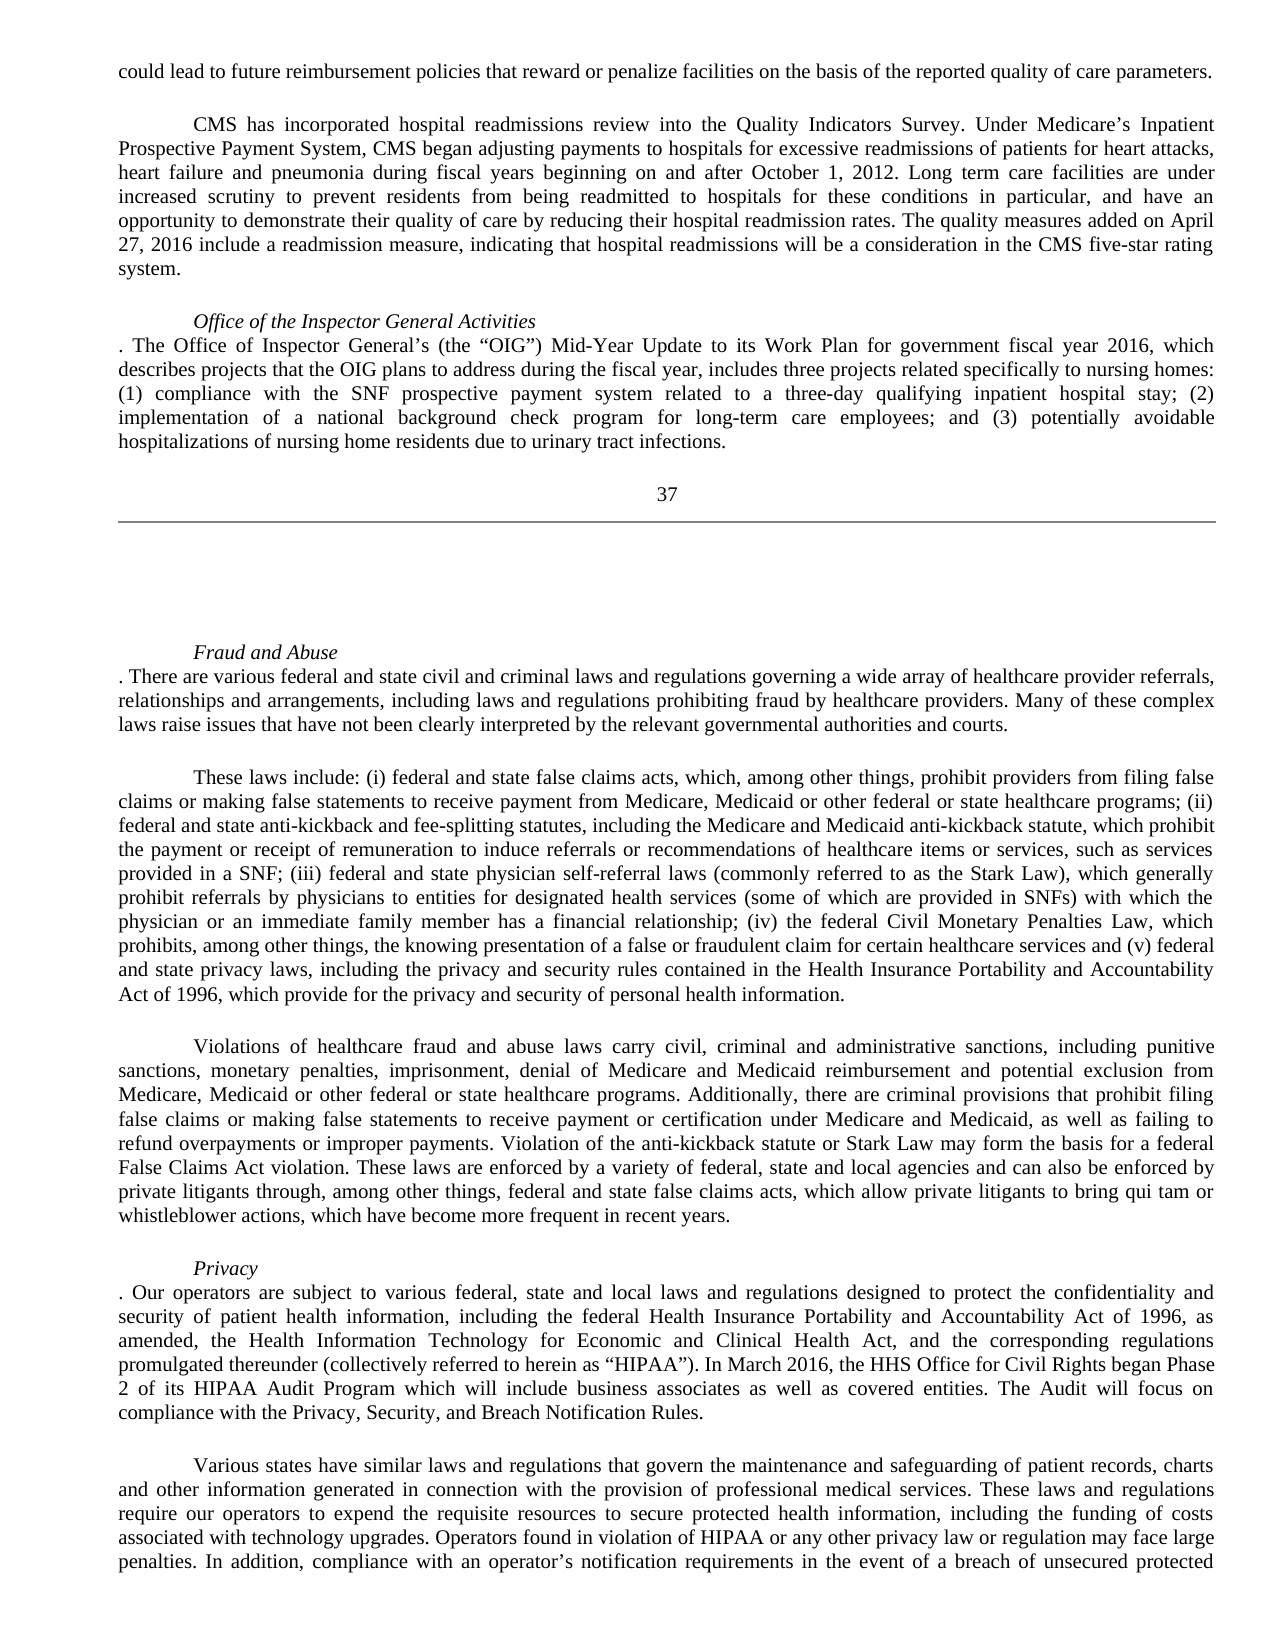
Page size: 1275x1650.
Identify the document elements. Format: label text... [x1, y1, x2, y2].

text . The Office of Inspector General’s (the “OIG”) Mid-Year Update to its Work Plan for government fiscal year 2016, which describes projects that the OIG plans to address during the fiscal year, includes three projects related specifically to nursing homes: (1) compliance with the SNF prospective payment system related to a three-day qualifying inpatient hospital stay; (2) implementation of a national background check program for long-term care employees; and (3) potentially avoidable hospitalizations of nursing home residents due to urinary tract infections. [118, 333, 1216, 453]
text 37 [118, 482, 1216, 506]
text Violations of healthcare fraud and abuse laws carry civil, criminal and administrative sanctions, including punitive sanctions, monetary penalties, imprisonment, denial of Medicare and Medicaid reimbursement and potential exclusion from Medicare, Medicaid or other federal or state healthcare programs. Additionally, there are criminal provisions that prohibit filing false claims or making false statements to receive payment or certification under Medicare and Medicaid, as well as failing to refund overpayments or improper payments. Violation of the anti-kickback statute or Stark Law may form the basis for a federal False Claims Act violation. These laws are enforced by a variety of federal, state and local agencies and can also be enforced by private litigants through, among other things, federal and state false claims acts, which allow private litigants to bring qui tam or whistleblower actions, which have become more frequent in recent years. [118, 1034, 1216, 1227]
text CMS has incorporated hospital readmissions review into the Quality Indicators Survey. Under Medicare’s Inpatient Prospective Payment System, CMS began adjusting payments to hospitals for excessive readmissions of patients for heart attacks, heart failure and pneumonia during fiscal years beginning on and after October 1, 2012. Long term care facilities are under increased scrutiny to prevent residents from being readmitted to hospitals for these conditions in particular, and have an opportunity to demonstrate their quality of care by reducing their hospital readmission rates. The quality measures added on April 27, 2016 include a readmission measure, indicating that hospital readmissions will be a consideration in the CMS five-star rating system. [118, 112, 1216, 280]
text Various states have similar laws and regulations that govern the maintenance and safeguarding of patient records, charts and other information generated in connection with the provision of professional medical services. These laws and regulations require our operators to expend the requisite resources to secure protected health information, including the funding of costs associated with technology upgrades. Operators found in violation of HIPAA or any other privacy law or regulation may face large penalties. In addition, compliance with an operator’s notification requirements in the event of a breach of unsecured protected [118, 1453, 1216, 1573]
text could lead to future reimbursement policies that reward or penalize facilities on the basis of the reported quality of care parameters. [118, 59, 1216, 83]
text Office of the Inspector General Activities [118, 309, 1216, 333]
text These laws include: (i) federal and state false claims acts, which, among other things, prohibit providers from filing false claims or making false statements to receive payment from Medicare, Medicaid or other federal or state healthcare programs; (ii) federal and state anti-kickback and fee-splitting statutes, including the Medicare and Medicaid anti-kickback statute, which prohibit the payment or receipt of remuneration to induce referrals or recommendations of healthcare items or services, such as services provided in a SNF; (iii) federal and state physician self-referral laws (commonly referred to as the Stark Law), which generally prohibit referrals by physicians to entities for designated health services (some of which are provided in SNFs) with which the physician or an immediate family member has a financial relationship; (iv) the federal Civil Monetary Penalties Law, which prohibits, among other things, the knowing presentation of a false or fraudulent claim for certain healthcare services and (v) federal and state privacy laws, including the privacy and security rules contained in the Health Insurance Portability and Accountability Act of 1996, which provide for the privacy and security of personal health information. [118, 765, 1216, 1006]
text . Our operators are subject to various federal, state and local laws and regulations designed to protect the confidentiality and security of patient health information, including the federal Health Insurance Portability and Accountability Act of 1996, as amended, the Health Information Technology for Economic and Clinical Health Act, and the corresponding regulations promulgated thereunder (collectively referred to herein as “HIPAA”). In March 2016, the HHS Office for Civil Rights began Phase 2 of its HIPAA Audit Program which will include business associates as well as covered entities. The Audit will focus on compliance with the Privacy, Security, and Breach Notification Rules. [118, 1279, 1216, 1424]
text Fraud and Abuse [118, 640, 1216, 664]
text . There are various federal and state civil and criminal laws and regulations governing a wide array of healthcare provider referrals, relationships and arrangements, including laws and regulations prohibiting fraud by healthcare providers. Many of these complex laws raise issues that have not been clearly interpreted by the relevant governmental authorities and courts. [118, 664, 1216, 736]
text Privacy [118, 1256, 1216, 1279]
